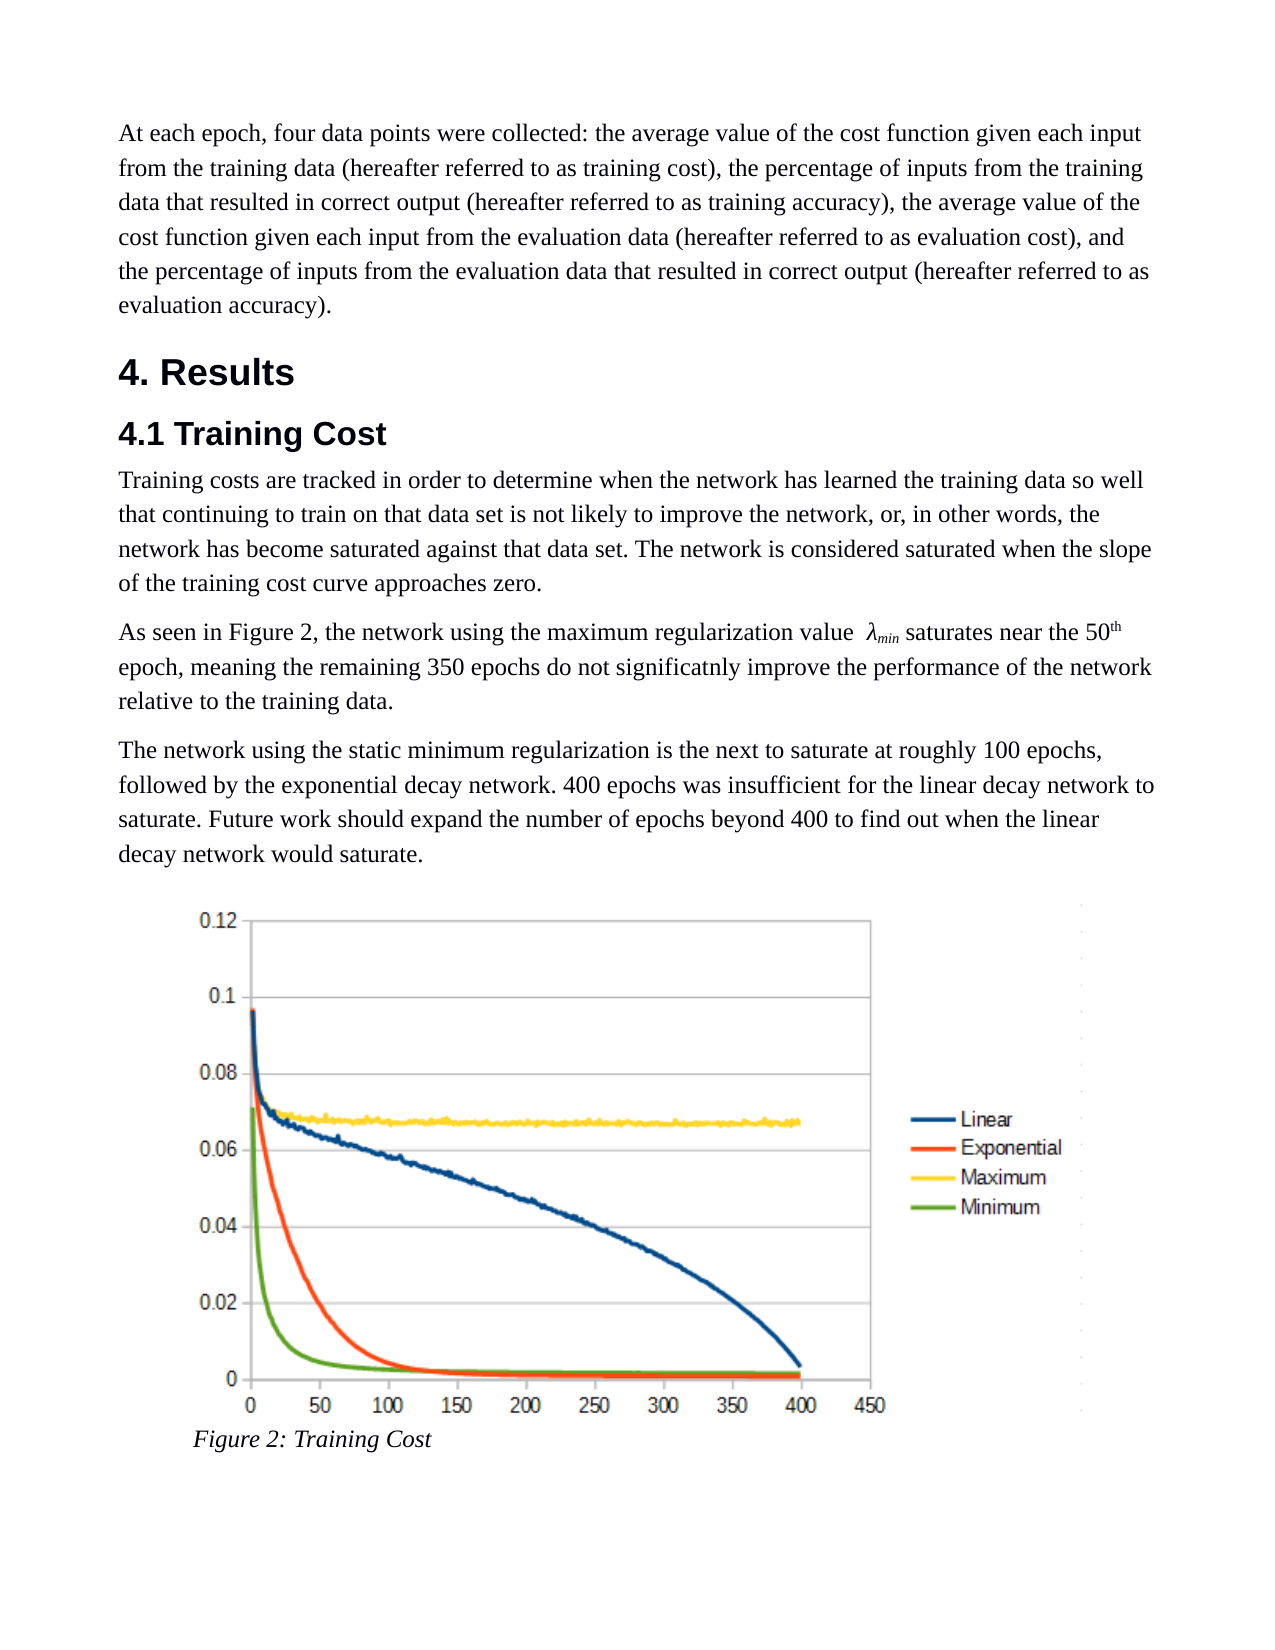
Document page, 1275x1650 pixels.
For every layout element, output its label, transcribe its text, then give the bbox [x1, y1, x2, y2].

text Figure 2: Training Cost [193, 1424, 1082, 1453]
picture [192, 900, 1083, 1424]
text At each epoch, four data points were collected: the average value of the cost function given each input from the training data (hereafter referred to as training cost), the percentage of inputs from the training data that resulted in correct output (hereafter referred to as training accuracy), the average value of the cost function given each input from the evaluation data (hereafter referred to as evaluation cost), and the percentage of inputs from the evaluation data that resulted in correct output (hereafter referred to as evaluation accuracy). [118, 118, 1157, 319]
text The network using the static minimum regularization is the next to saturate at roughly 100 epochs, followed by the exponential decay network. 400 epochs was insufficient for the linear decay network to saturate. Future work should expand the number of epochs beyond 400 to find out when the linear decay network would saturate. [118, 735, 1157, 868]
subtitle 4.1 Training Cost [118, 414, 1157, 452]
text Training costs are tracked in order to determine when the network has learned the training data so well that continuing to train on that data set is not likely to improve the network, or, in other words, the network has become saturated against that data set. The network is considered saturated when the slope of the training cost curve approaches zero. [118, 465, 1157, 597]
text As seen in Figure 2, the network using the maximum regularization value λmin saturates near the 50th epoch, meaning the remaining 350 epochs do not significatnly improve the performance of the network relative to the training data. [118, 617, 1157, 715]
subtitle 4. Results [118, 350, 1157, 393]
